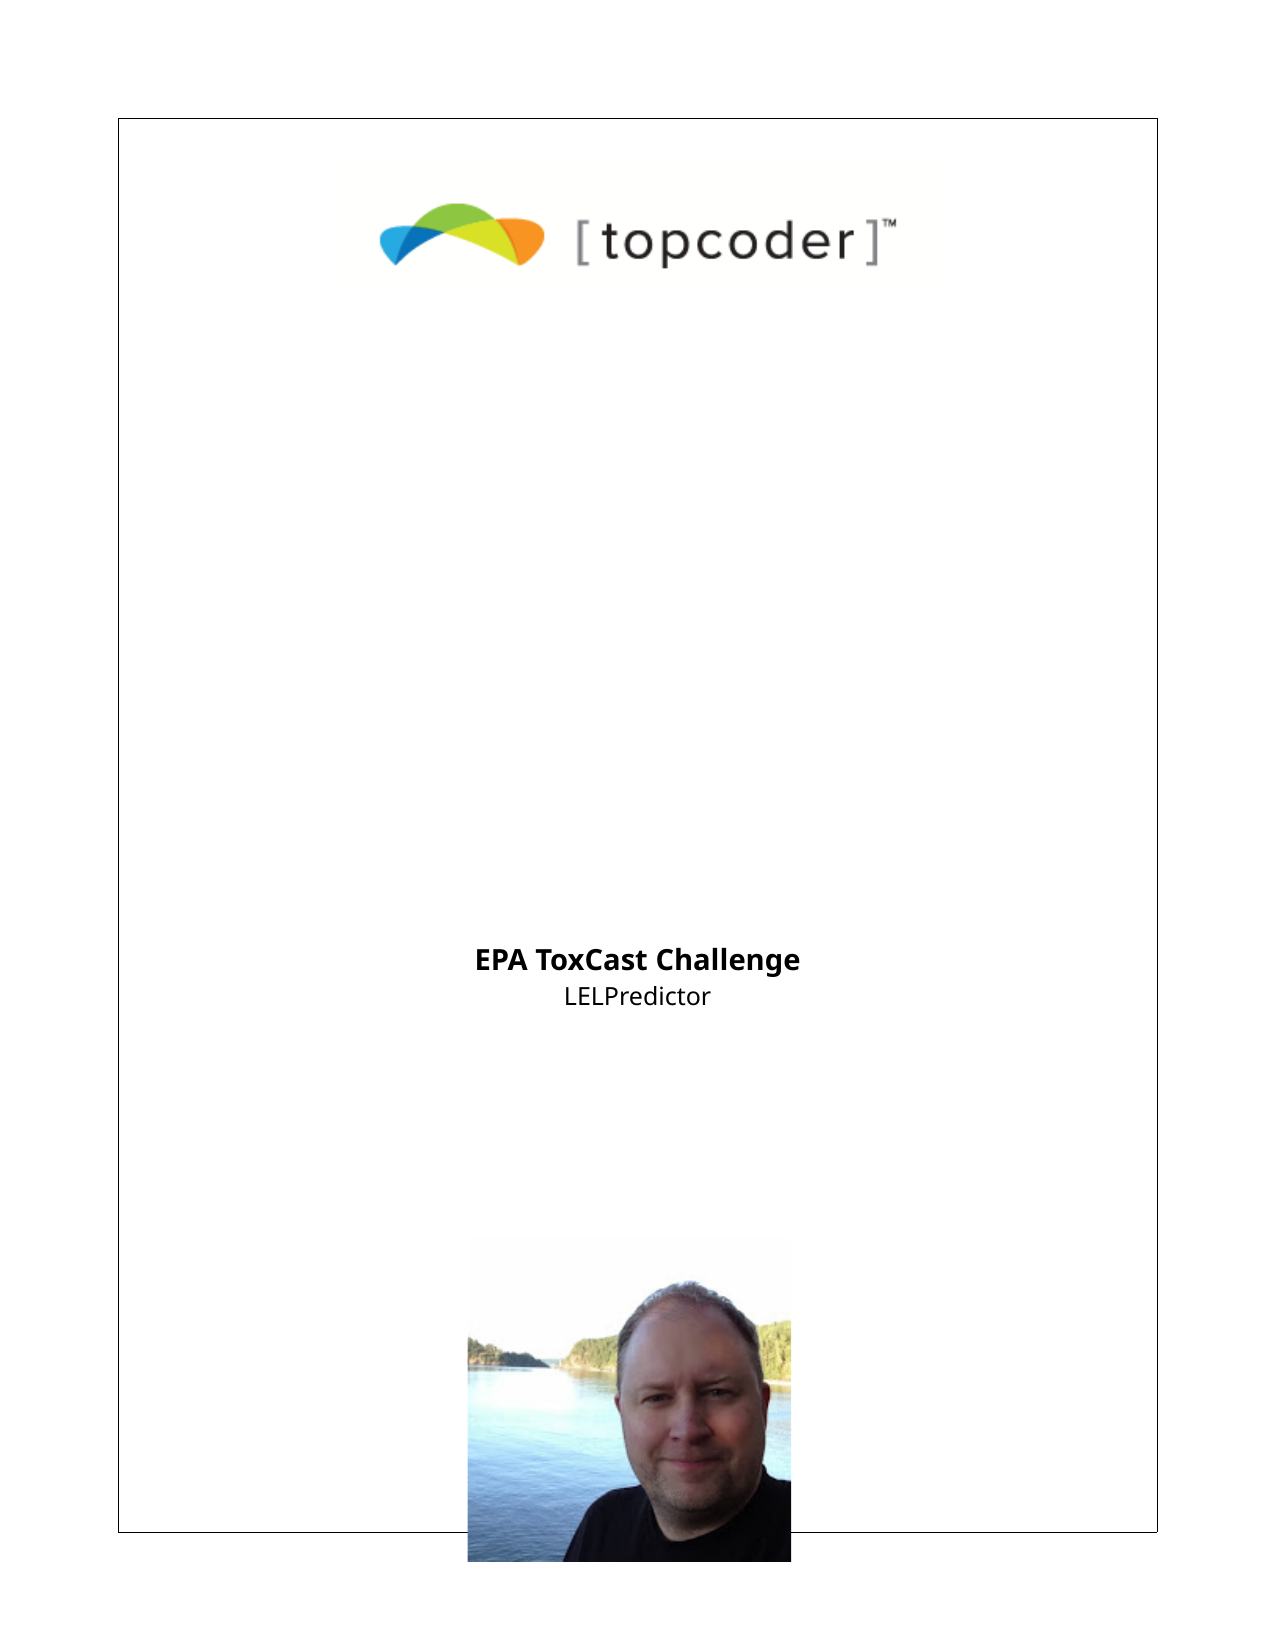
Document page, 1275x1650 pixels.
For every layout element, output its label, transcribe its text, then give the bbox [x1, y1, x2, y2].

picture [467, 1237, 792, 1562]
text LELPredictor [121, 978, 1154, 1012]
text EPA ToxCast Challenge [121, 939, 1154, 978]
picture [335, 163, 940, 289]
